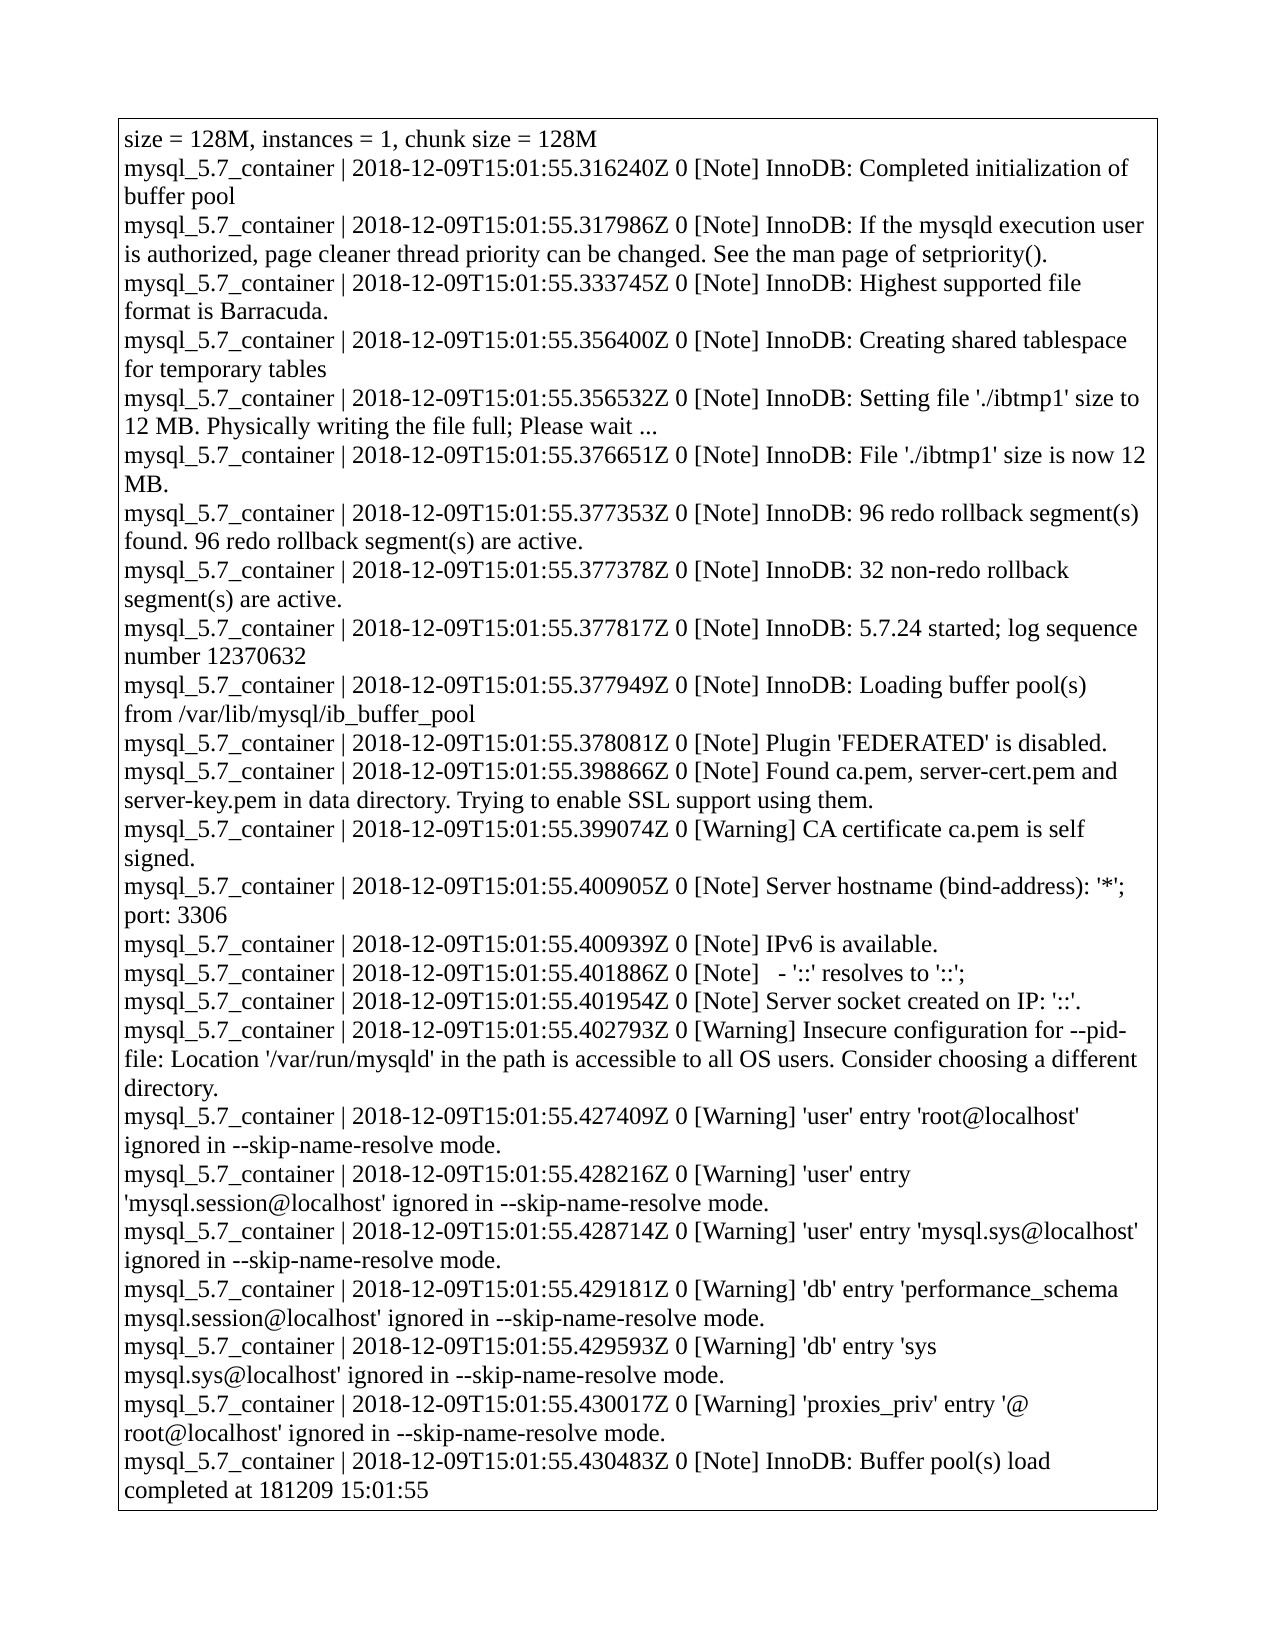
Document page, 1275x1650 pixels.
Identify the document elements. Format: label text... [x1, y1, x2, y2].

table_cell size = 128M, instances = 1, chunk size = 128M mysql_5.7_container | 2018-12-09T15:01:55.316240Z 0 [Note] InnoDB: Completed initialization of buffer pool mysql_5.7_container | 2018-12-09T15:01:55.317986Z 0 [Note] InnoDB: If the mysqld execution user is authorized, page cleaner thread priority can be changed. See the man page of setpriority(). mysql_5.7_container | 2018-12-09T15:01:55.333745Z 0 [Note] InnoDB: Highest supported file format is Barracuda. mysql_5.7_container | 2018-12-09T15:01:55.356400Z 0 [Note] InnoDB: Creating shared tablespace for temporary tables mysql_5.7_container | 2018-12-09T15:01:55.356532Z 0 [Note] InnoDB: Setting file './ibtmp1' size to 12 MB. Physically writing the file full; Please wait ... mysql_5.7_container | 2018-12-09T15:01:55.376651Z 0 [Note] InnoDB: File './ibtmp1' size is now 12 MB. mysql_5.7_container | 2018-12-09T15:01:55.377353Z 0 [Note] InnoDB: 96 redo rollback segment(s) found. 96 redo rollback segment(s) are active. mysql_5.7_container | 2018-12-09T15:01:55.377378Z 0 [Note] InnoDB: 32 non-redo rollback segment(s) are active. mysql_5.7_container | 2018-12-09T15:01:55.377817Z 0 [Note] InnoDB: 5.7.24 started; log sequence number 12370632 mysql_5.7_container | 2018-12-09T15:01:55.377949Z 0 [Note] InnoDB: Loading buffer pool(s) from /var/lib/mysql/ib_buffer_pool mysql_5.7_container | 2018-12-09T15:01:55.378081Z 0 [Note] Plugin 'FEDERATED' is disabled. mysql_5.7_container | 2018-12-09T15:01:55.398866Z 0 [Note] Found ca.pem, server-cert.pem and server-key.pem in data directory. Trying to enable SSL support using them. mysql_5.7_container | 2018-12-09T15:01:55.399074Z 0 [Warning] CA certificate ca.pem is self signed. mysql_5.7_container | 2018-12-09T15:01:55.400905Z 0 [Note] Server hostname (bind-address): '*'; port: 3306 mysql_5.7_container | 2018-12-09T15:01:55.400939Z 0 [Note] IPv6 is available. mysql_5.7_container | 2018-12-09T15:01:55.401886Z 0 [Note] - '::' resolves to '::'; mysql_5.7_container | 2018-12-09T15:01:55.401954Z 0 [Note] Server socket created on IP: '::'. mysql_5.7_container | 2018-12-09T15:01:55.402793Z 0 [Warning] Insecure configuration for --pid-file: Location '/var/run/mysqld' in the path is accessible to all OS users. Consider choosing a different directory. mysql_5.7_container | 2018-12-09T15:01:55.427409Z 0 [Warning] 'user' entry 'root@localhost' ignored in --skip-name-resolve mode. mysql_5.7_container | 2018-12-09T15:01:55.428216Z 0 [Warning] 'user' entry 'mysql.session@localhost' ignored in --skip-name-resolve mode. mysql_5.7_container | 2018-12-09T15:01:55.428714Z 0 [Warning] 'user' entry 'mysql.sys@localhost' ignored in --skip-name-resolve mode. mysql_5.7_container | 2018-12-09T15:01:55.429181Z 0 [Warning] 'db' entry 'performance_schema mysql.session@localhost' ignored in --skip-name-resolve mode. mysql_5.7_container | 2018-12-09T15:01:55.429593Z 0 [Warning] 'db' entry 'sys mysql.sys@localhost' ignored in --skip-name-resolve mode. mysql_5.7_container | 2018-12-09T15:01:55.430017Z 0 [Warning] 'proxies_priv' entry '@ root@localhost' ignored in --skip-name-resolve mode. mysql_5.7_container | 2018-12-09T15:01:55.430483Z 0 [Note] InnoDB: Buffer pool(s) load completed at 181209 15:01:55 [119, 119, 1157, 1510]
